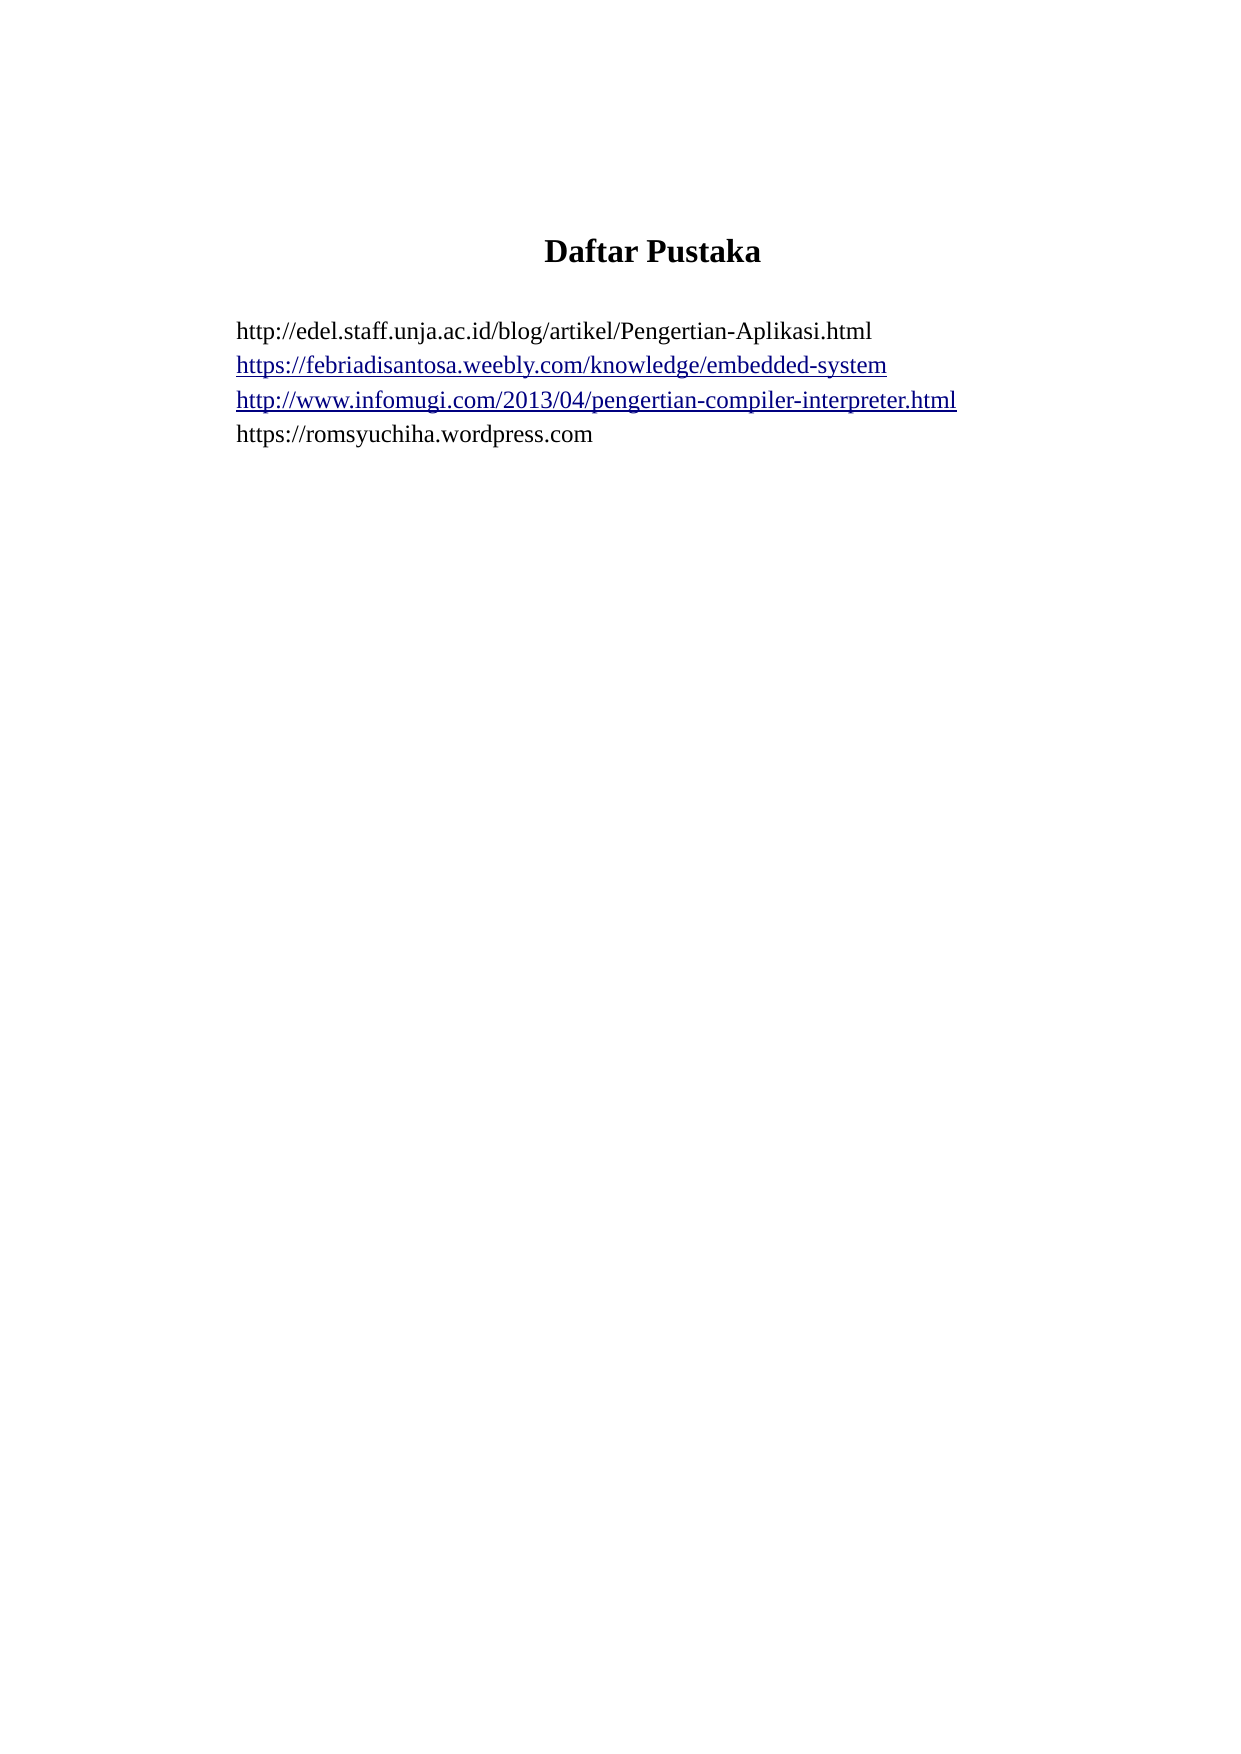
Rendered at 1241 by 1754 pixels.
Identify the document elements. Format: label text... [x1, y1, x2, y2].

text https://febriadisantosa.weebly.com/knowledge/embedded-system [177, 351, 1093, 379]
text https://romsyuchiha.wordpress.com [177, 419, 1093, 448]
text http://edel.staff.unja.ac.id/blog/artikel/Pengertian-Aplikasi.html [236, 316, 1093, 345]
subtitle Daftar Pustaka [177, 231, 1093, 269]
text http://www.infomugi.com/2013/04/pengertian-compiler-interpreter.html [177, 385, 1093, 414]
